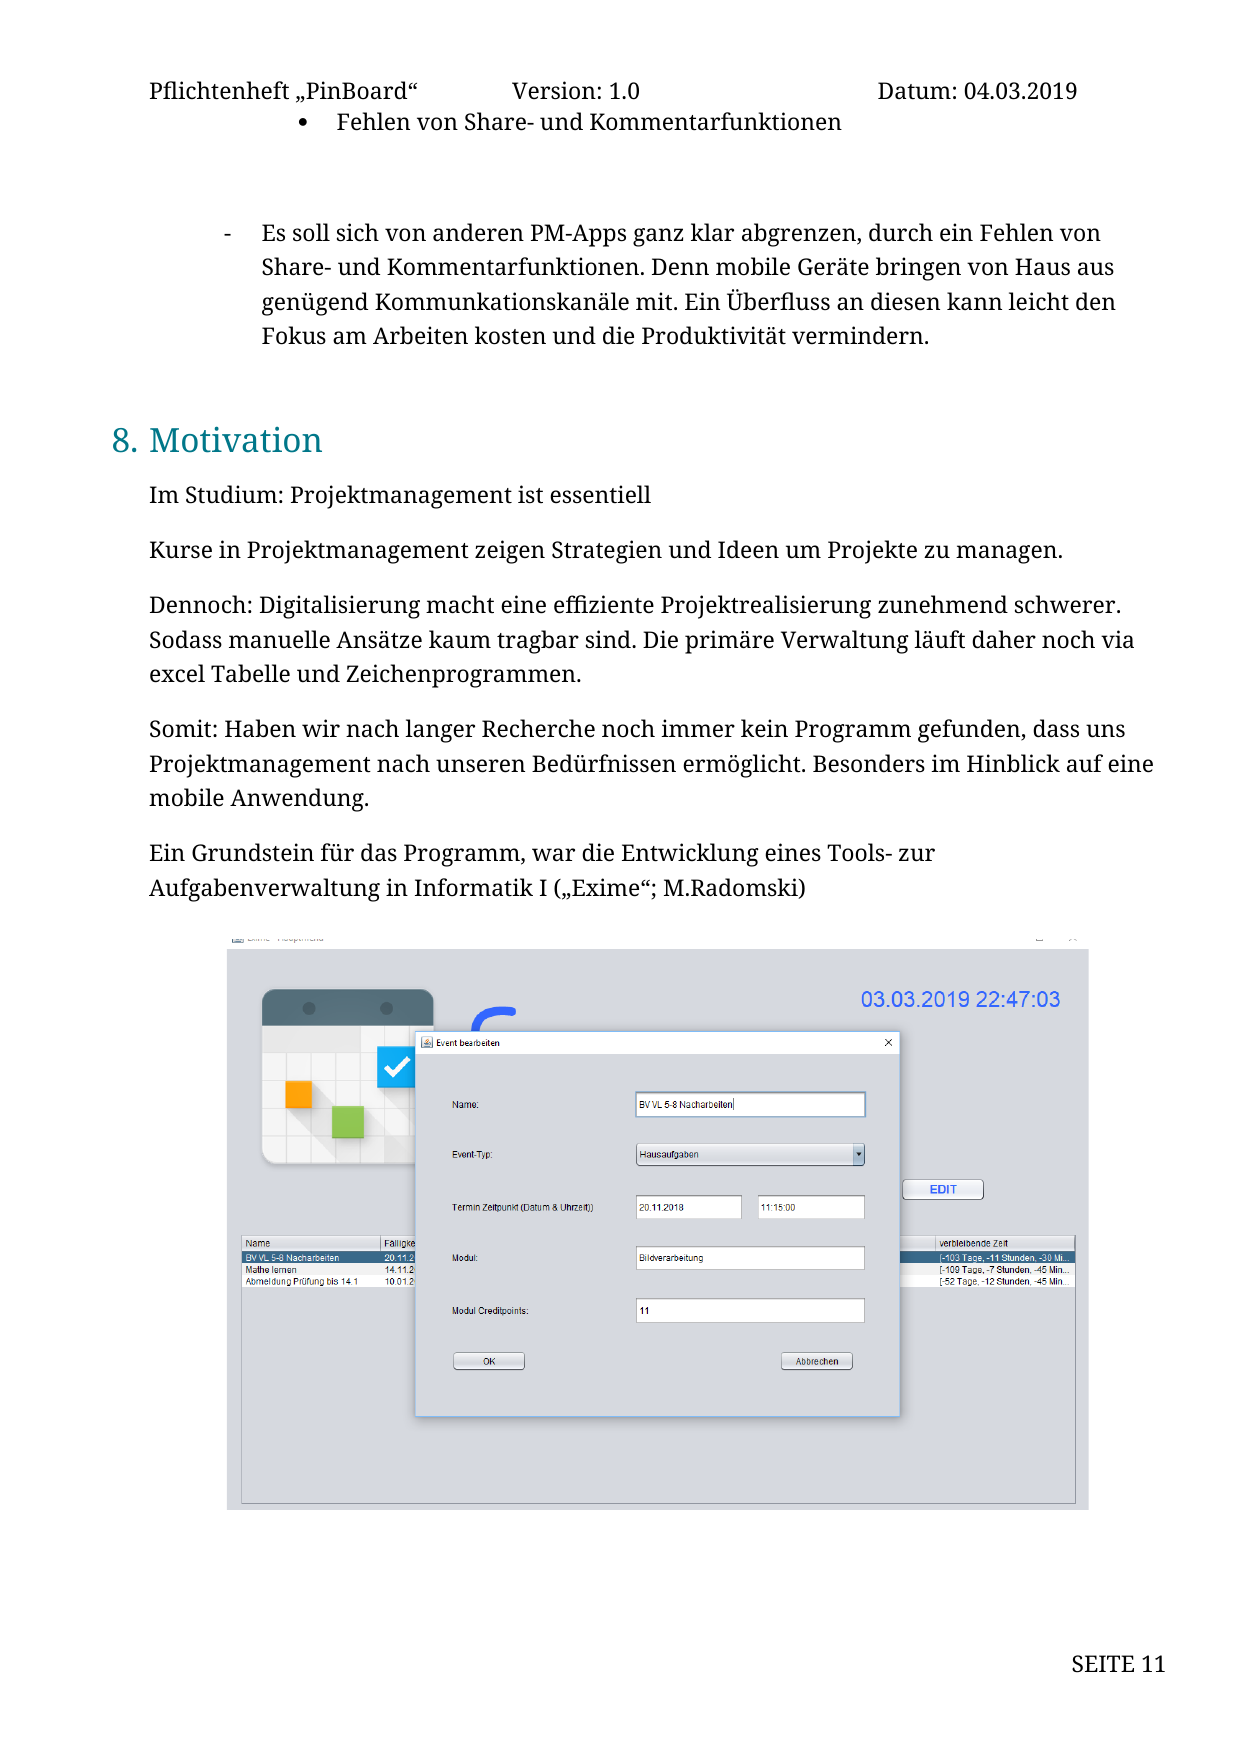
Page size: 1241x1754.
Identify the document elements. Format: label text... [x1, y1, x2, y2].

list Es soll sich von anderen PM-Apps ganz klar abgrenzen, durch ein Fehlen von Share- und Kommentarfunktionen. Denn mobile Geräte bringen von Haus aus genügend Kommunkationskanäle mit. Ein Überfluss an diesen kann leicht den Fokus am Arbeiten kosten und die Produktivität vermindern. [224, 217, 1166, 351]
list Fehlen von Share- und Kommentarfunktionen [299, 106, 1166, 137]
text Kurse in Projektmanagement zeigen Strategien und Ideen um Projekte zu managen. [149, 534, 1166, 566]
subtitle Motivation [111, 417, 1166, 462]
text Ein Grundstein für das Programm, war die Entwicklung eines Tools- zur Aufgabenverwaltung in Informatik I („Exime“; M.Radomski) [149, 837, 1166, 903]
text Dennoch: Digitalisierung macht eine effiziente Projektrealisierung zunehmend schwerer. Sodass manuelle Ansätze kaum tragbar sind. Die primäre Verwaltung läuft daher noch via excel Tabelle und Zeichenprogrammen. [149, 589, 1166, 689]
text Im Studium: Projektmanagement ist essentiell [149, 479, 1166, 510]
text Somit: Haben wir nach langer Recherche noch immer kein Programm gefunden, dass uns Projektmanagement nach unseren Bedürfnissen ermöglicht. Besonders im Hinblick auf eine mobile Anwendung. [149, 713, 1166, 813]
picture [226, 939, 1089, 1510]
